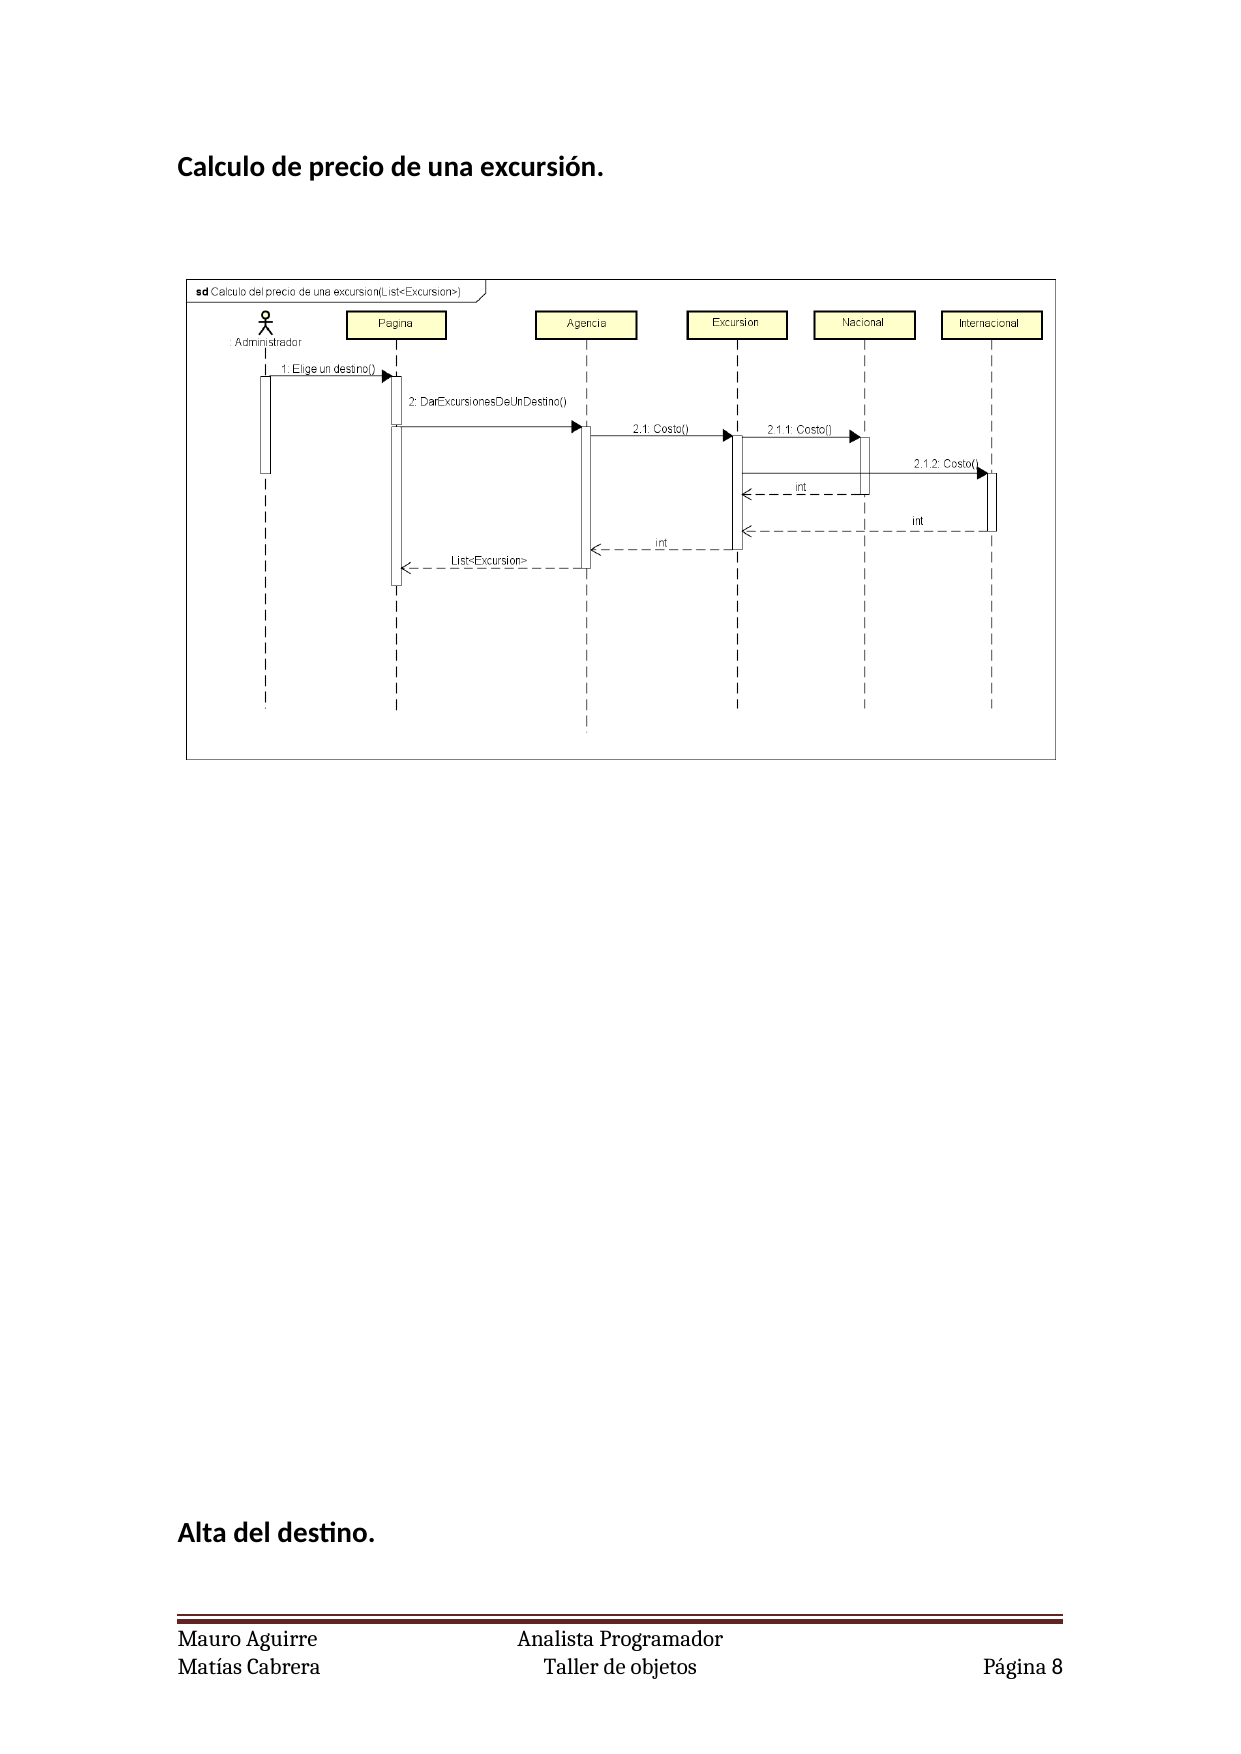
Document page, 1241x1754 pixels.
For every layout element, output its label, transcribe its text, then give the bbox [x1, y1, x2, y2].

picture [177, 270, 1063, 768]
text Alta del destino. [177, 1514, 1063, 1549]
text Calculo de precio de una excursión. [177, 148, 1063, 183]
